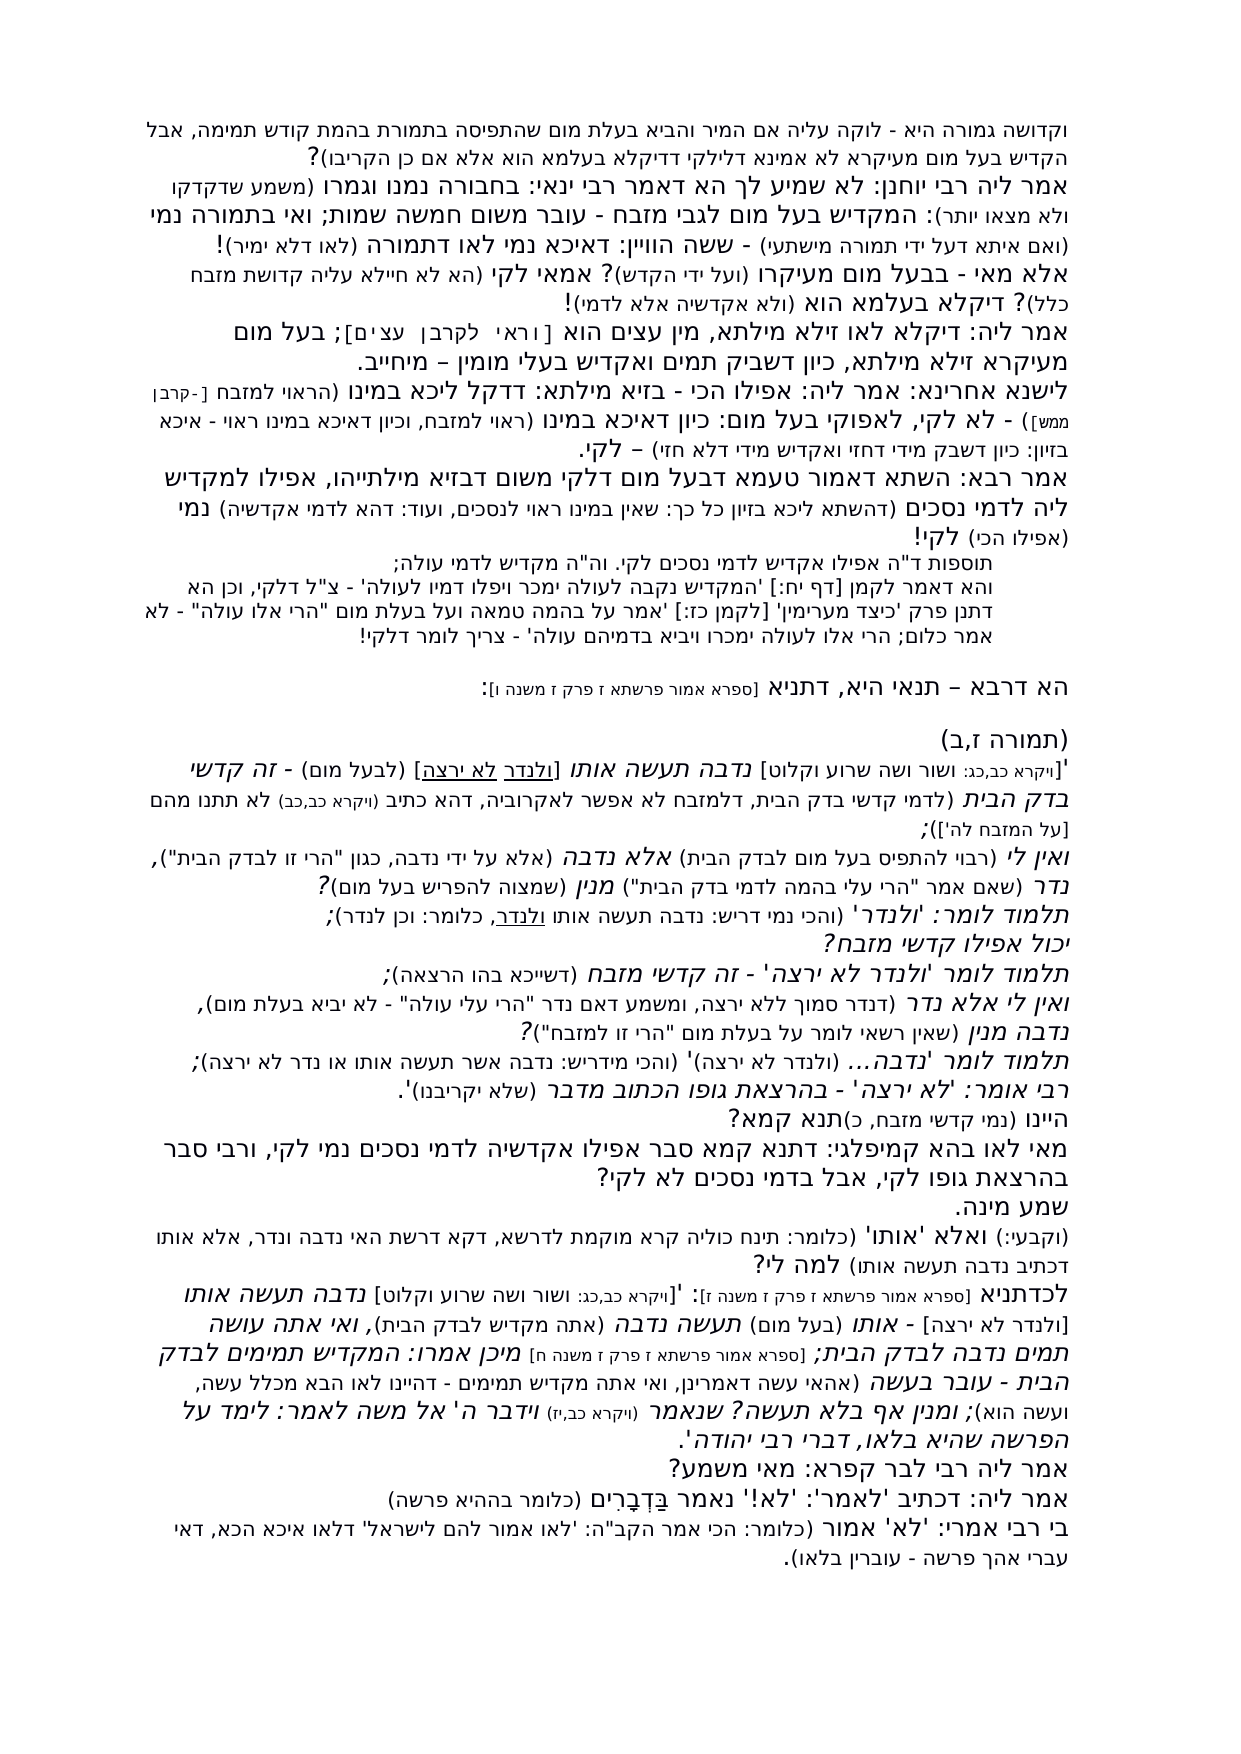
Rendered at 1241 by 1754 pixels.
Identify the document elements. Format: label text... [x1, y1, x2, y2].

text תלמוד לומר 'נדבה... (ולנדר לא ירצה)' (והכי מידריש: נדבה אשר תעשה אותו או נדר לא ירצה); [142, 1046, 1069, 1075]
text יכול אפילו קדשי מזבח? [142, 929, 1069, 959]
text אמר ליה: דכתיב 'לאמר': 'לא!' נאמר בַּדְבָרִים (כלומר בההיא פרשה) [142, 1484, 1069, 1513]
text אמר ליה: דיקלא לאו זילא מילתא, מין עצים הוא [וראי לקרבן עצים]; בעל מום מעיקרא זילא מילתא, כיון דשביק תמים ואקדיש בעלי מומין – מיחייב. [142, 317, 1069, 376]
text בי רבי אמרי: 'לא' אמור (כלומר: הכי אמר הקב"ה: 'לאו אמור להם לישראל' דלאו איכא הכא, דאי עברי אהך פרשה - עוברין בלאו). [142, 1513, 1069, 1571]
text לישנא אחרינא: אמר ליה: אפילו הכי - בזיא מילתא: דדקל ליכא במינו (הראוי למזבח [-קרבן ממש]) - לא לקי, לאפוקי בעל מום: כיון דאיכא במינו (ראוי למזבח, וכיון דאיכא במינו ראוי - איכא בזיון: כיון דשבק מידי דחזי ואקדיש מידי דלא חזי) – לקי. [142, 376, 1069, 463]
text אלא מאי - בבעל מום מעיקרו (ועל ידי הקדש)? אמאי לקי (הא לא חיילא עליה קדושת מזבח כלל)? דיקלא בעלמא הוא (ולא אקדשיה אלא לדמי)! [142, 259, 1069, 317]
text לכדתניא [ספרא אמור פרשתא ז פרק ז משנה ז]: '[ויקרא כב,כג: ושור ושה שרוע וקלוט] נדבה תעשה אותו [ולנדר לא ירצה] - אותו (בעל מום) תעשה נדבה (אתה מקדיש לבדק הבית), ואי אתה עושה תמים נדבה לבדק הבית; [ספרא אמור פרשתא ז פרק ז משנה ח] מיכן אמרו: המקדיש תמימים לבדק הבית - עובר בעשה (אהאי עשה דאמרינן, ואי אתה מקדיש תמימים - דהיינו לאו הבא מכלל עשה, ועשה הוא); ומנין אף בלא תעשה? שנאמר (ויקרא כב,יז) וידבר ה' אל משה לאמר: לימד על הפרשה שהיא בלאו, דברי רבי יהודה'. [142, 1279, 1069, 1454]
text '[ויקרא כב,כג: ושור ושה שרוע וקלוט] נדבה תעשה אותו [ולנדר לא ירצה] (לבעל מום) - זה קדשי בדק הבית (לדמי קדשי בדק הבית, דלמזבח לא אפשר לאקרוביה, דהא כתיב (ויקרא כב,כב) לא תתנו מהם [על המזבח לה']); [142, 754, 1069, 842]
text וקדושה גמורה היא - לוקה עליה אם המיר והביא בעלת מום שהתפיסה בתמורת בהמת קודש תמימה, אבל הקדיש בעל מום מעיקרא לא אמינא דלילקי דדיקלא בעלמא הוא אלא אם כן הקריבו)? [142, 118, 1069, 172]
text (וקבעי:) ואלא 'אותו' (כלומר: תינח כוליה קרא מוקמת לדרשא, דקא דרשת האי נדבה ונדר, אלא אותו דכתיב נדבה תעשה אותו) למה לי? [142, 1221, 1069, 1279]
text הא דרבא – תנאי היא, דתניא [ספרא אמור פרשתא ז פרק ז משנה ו]: [142, 672, 1069, 701]
text מאי לאו בהא קמיפלגי: דתנא קמא סבר אפילו אקדשיה לדמי נסכים נמי לקי, ורבי סבר בהרצאת גופו לקי, אבל בדמי נסכים לא לקי? [142, 1134, 1069, 1192]
text שמע מינה. [142, 1192, 1069, 1221]
text והא דאמר לקמן [דף יח:] 'המקדיש נקבה לעולה ימכר ויפלו דמיו לעולה' - צ"ל דלקי, וכן הא דתנן פרק 'כיצד מערימין' [לקמן כז:] 'אמר על בהמה טמאה ועל בעלת מום "הרי אלו עולה" - לא אמר כלום; הרי אלו לעולה ימכרו ויביא בדמיהם עולה' - צריך לומר דלקי! [142, 575, 994, 648]
text אמר ליה רבי יוחנן: לא שמיע לך הא דאמר רבי ינאי: בחבורה נמנו וגמרו (משמע שדקדקו ולא מצאו יותר): המקדיש בעל מום לגבי מזבח - עובר משום חמשה שמות; ואי בתמורה נמי (ואם איתא דעל ידי תמורה מישתעי) - ששה הוויין: דאיכא נמי לאו דתמורה (לאו דלא ימיר)! [142, 172, 1069, 259]
text ואין לי (רבוי להתפיס בעל מום לבדק הבית) אלא נדבה (אלא על ידי נדבה, כגון "הרי זו לבדק הבית"), נדר (שאם אמר "הרי עלי בהמה לדמי בדק הבית") מנין (שמצוה להפריש בעל מום)? [142, 842, 1069, 900]
text תוספות ד"ה אפילו אקדיש לדמי נסכים לקי. וה"ה מקדיש לדמי עולה; [142, 551, 994, 575]
text אמר ליה רבי לבר קפרא: מאי משמע? [142, 1454, 1069, 1484]
text תלמוד לומר: 'ולנדר' (והכי נמי דריש: נדבה תעשה אותו ולנדר, כלומר: וכן לנדר); [142, 900, 1069, 929]
text אמר רבא: השתא דאמור טעמא דבעל מום דלקי משום דבזיא מילתייהו, אפילו למקדיש ליה לדמי נסכים (דהשתא ליכא בזיון כל כך: שאין במינו ראוי לנסכים, ועוד: דהא לדמי אקדשיה) נמי (אפילו הכי) לקי! [142, 463, 1069, 551]
text ואין לי אלא נדר (דנדר סמוך ללא ירצה, ומשמע דאם נדר "הרי עלי עולה" - לא יביא בעלת מום), נדבה מנין (שאין רשאי לומר על בעלת מום "הרי זו למזבח")? [142, 988, 1069, 1046]
text (תמורה ז,ב) [142, 725, 1069, 754]
text תלמוד לומר 'ולנדר לא ירצה' - זה קדשי מזבח (דשייכא בהו הרצאה); [142, 959, 1069, 988]
text רבי אומר: 'לא ירצה' - בהרצאת גופו הכתוב מדבר (שלא יקריבנו)'. [142, 1075, 1069, 1104]
text היינו (נמי קדשי מזבח, כ)תנא קמא? [142, 1104, 1069, 1134]
